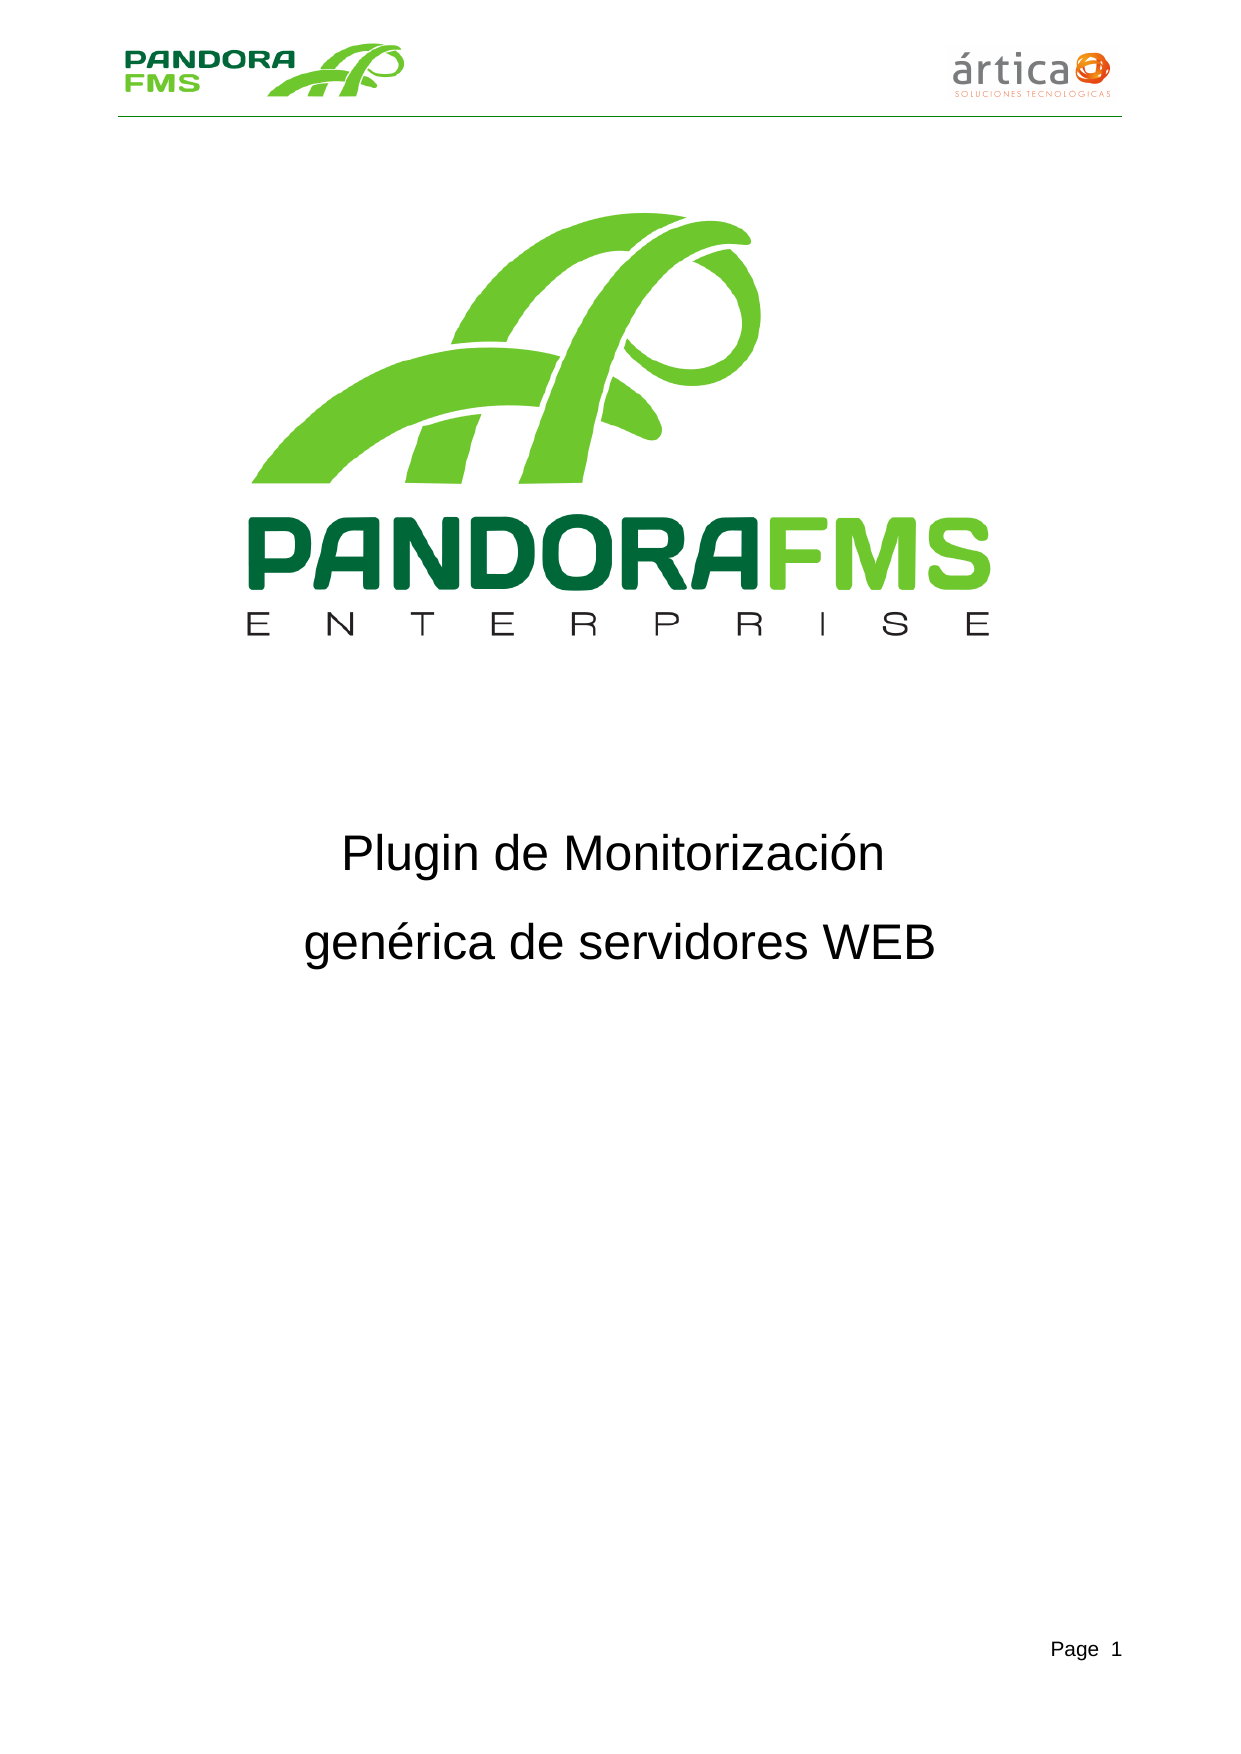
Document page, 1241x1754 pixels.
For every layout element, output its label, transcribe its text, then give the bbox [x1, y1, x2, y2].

picture [220, 196, 1020, 656]
picture [118, 39, 409, 97]
text Plugin de Monitorización [118, 824, 1122, 881]
text genérica de servidores WEB [118, 913, 1122, 970]
picture [945, 45, 1118, 102]
